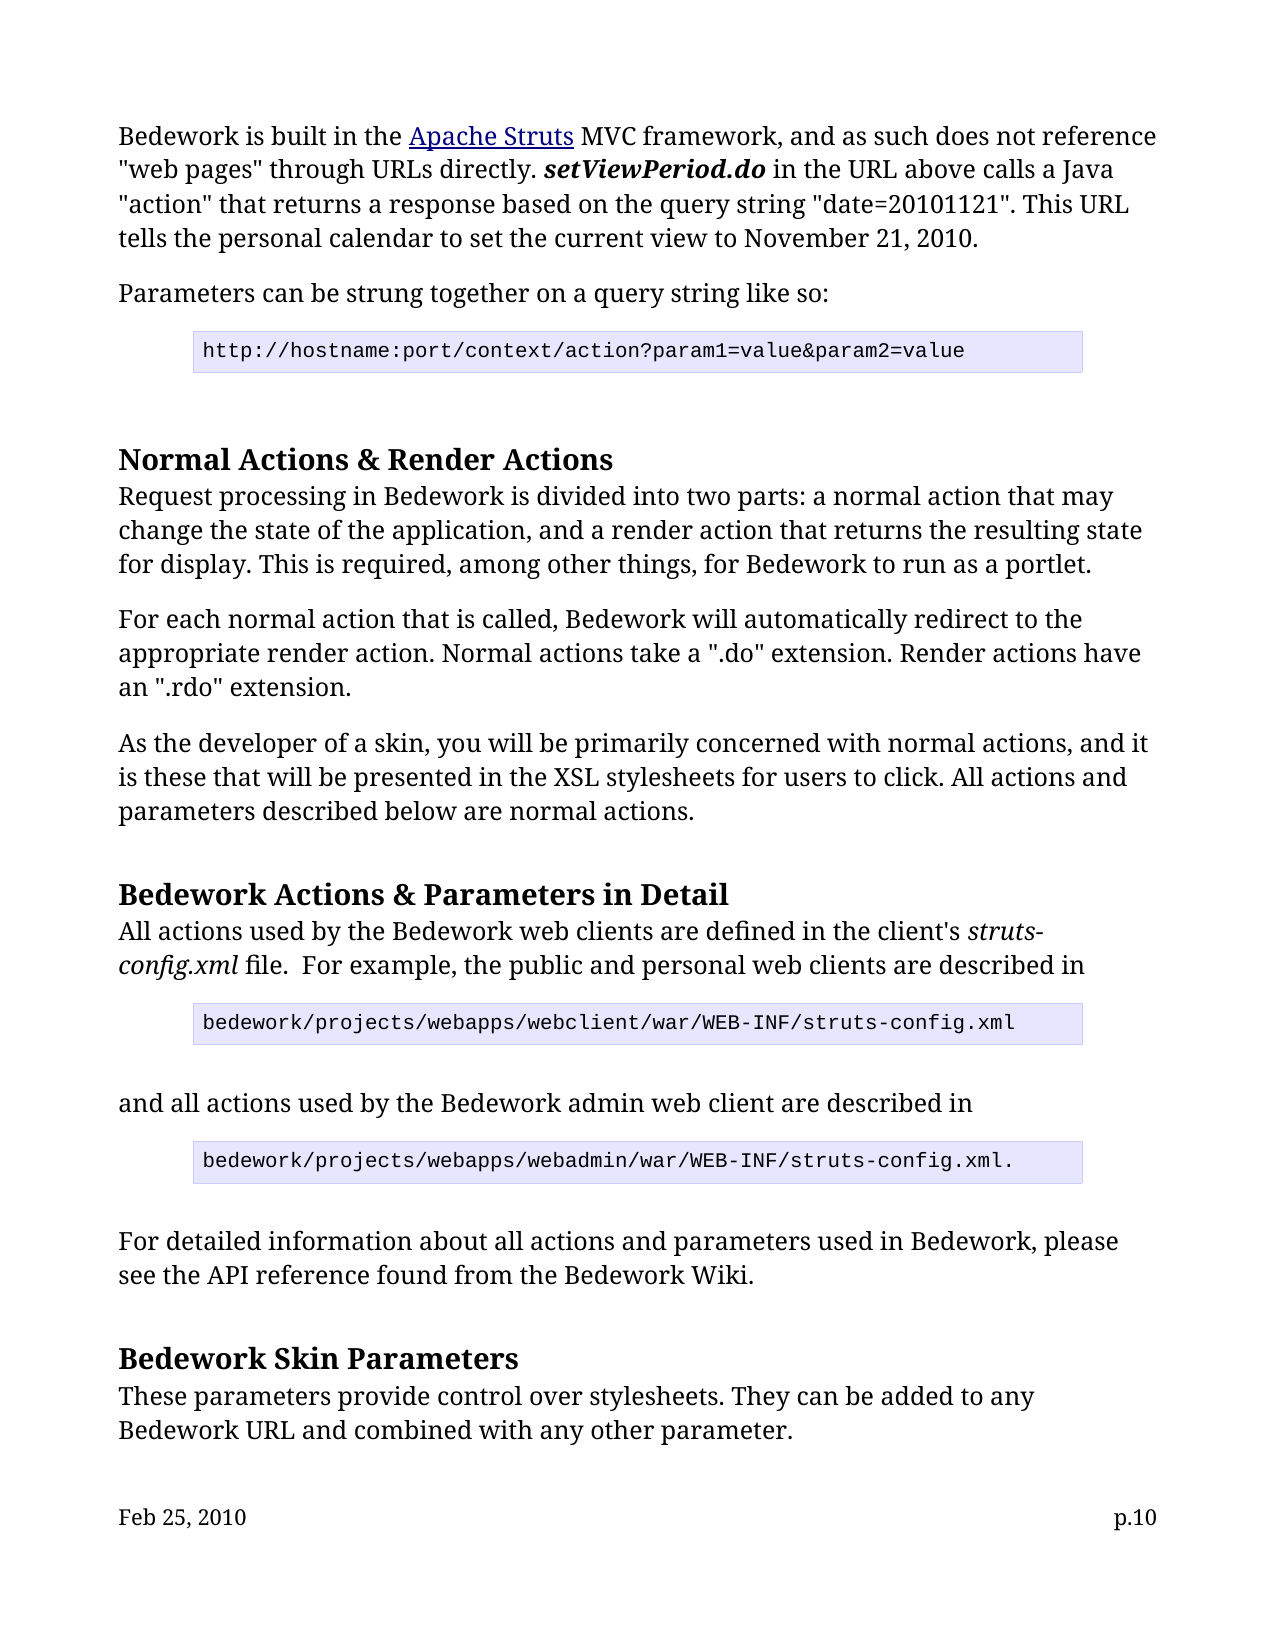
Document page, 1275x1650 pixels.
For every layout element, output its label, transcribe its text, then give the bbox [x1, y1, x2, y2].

text All actions used by the Bedework web clients are defined in the client's struts-config.xml file. For example, the public and personal web clients are described in [118, 914, 1157, 982]
text bedework/projects/webapps/webadmin/war/WEB-INF/struts-config.xml. [194, 1142, 1082, 1183]
text Bedework is built in the Apache Struts MVC framework, and as such does not reference "web pages" through URLs directly. setViewPeriod.do in the URL above calls a Java "action" that returns a response based on the query string "date=20101121". This URL tells the personal calendar to set the current view to November 21, 2010. [118, 118, 1157, 254]
text Parameters can be strung together on a query string like so: [118, 275, 1157, 309]
text As the developer of a skin, you will be primarily concerned with normal actions, and it is these that will be presented in the XSL stylesheets for users to click. All actions and parameters described below are normal actions. [118, 725, 1157, 827]
text These parameters provide control over stylesheets. They can be added to any Bedework URL and combined with any other parameter. [118, 1378, 1157, 1446]
subtitle Bedework Actions & Parameters in Detail [118, 874, 1157, 914]
text and all actions used by the Bedework admin web client are described in [118, 1086, 1157, 1120]
text Request processing in Bedework is divided into two parts: a normal action that may change the state of the application, and a render action that returns the resulting state for display. This is required, among other things, for Bedework to run as a portlet. [118, 479, 1157, 581]
text bedework/projects/webapps/webclient/war/WEB-INF/struts-config.xml [194, 1004, 1082, 1044]
subtitle Bedework Skin Parameters [118, 1339, 1157, 1378]
text http://hostname:port/context/action?param1=value&param2=value [194, 332, 1082, 372]
subtitle Normal Actions & Render Actions [118, 439, 1157, 479]
text For detailed information about all actions and parameters used in Bedework, please see the API reference found from the Bedework Wiki. [118, 1224, 1157, 1292]
text For each normal action that is called, Bedework will automatically redirect to the appropriate render action. Normal actions take a ".do" extension. Render actions have an ".rdo" extension. [118, 602, 1157, 704]
